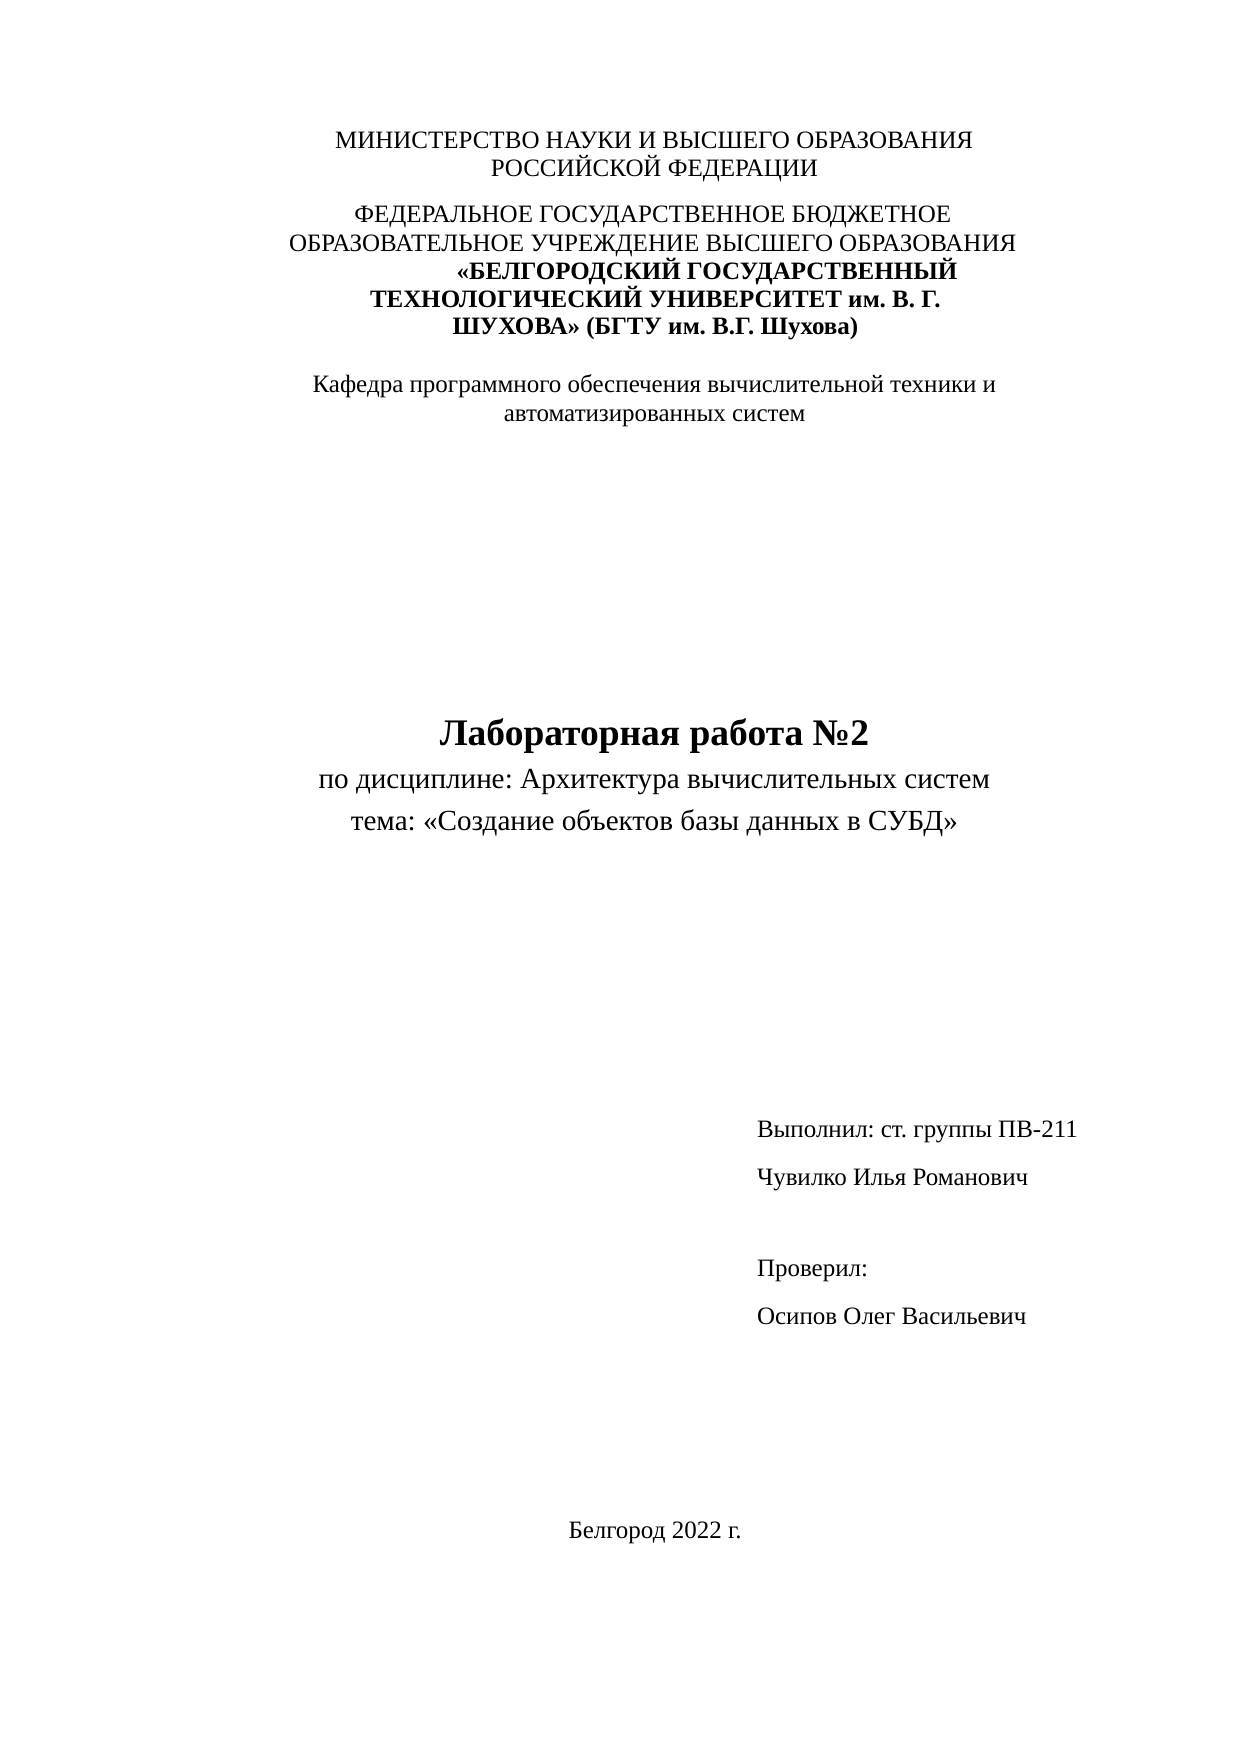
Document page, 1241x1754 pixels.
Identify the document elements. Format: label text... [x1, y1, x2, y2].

text Осипов Олег Васильевич [757, 1298, 1122, 1331]
text «БЕЛГОРОДСКИЙ ГОСУДАРСТВЕННЫЙ ТЕХНОЛОГИЧЕСКИЙ УНИВЕРСИТЕТ им. В. Г. ШУХОВА» (БГТУ им. В.Г. Шухова) [341, 258, 969, 340]
text тема: «Создание объектов базы данных в СУБД» [293, 797, 1016, 839]
text Лабораторная работа №2 по дисциплине: Архитектура вычислительных систем [293, 711, 1016, 797]
text МИНИСТЕРСТВО НАУКИ И ВЫСШЕГО ОБРАЗОВАНИЯ РОССИЙСКОЙ ФЕДЕРАЦИИ [293, 126, 1016, 182]
text ФЕДЕРАЛЬНОЕ ГОСУДАРСТВЕННОЕ БЮДЖЕТНОЕ ОБРАЗОВАТЕЛЬНОЕ УЧРЕЖДЕНИЕ ВЫСШЕГО ОБРАЗОВАНИЯ [235, 199, 1070, 257]
text Белгород 2022 г. [293, 1515, 1017, 1544]
text Кафедра программного обеспечения вычислительной техники и автоматизированных систем [239, 370, 1070, 426]
text Проверил: [757, 1250, 1122, 1283]
text Чувилко Илья Романович [757, 1162, 1122, 1191]
text Выполнил: ст. группы ПВ-211 [757, 1114, 1122, 1143]
